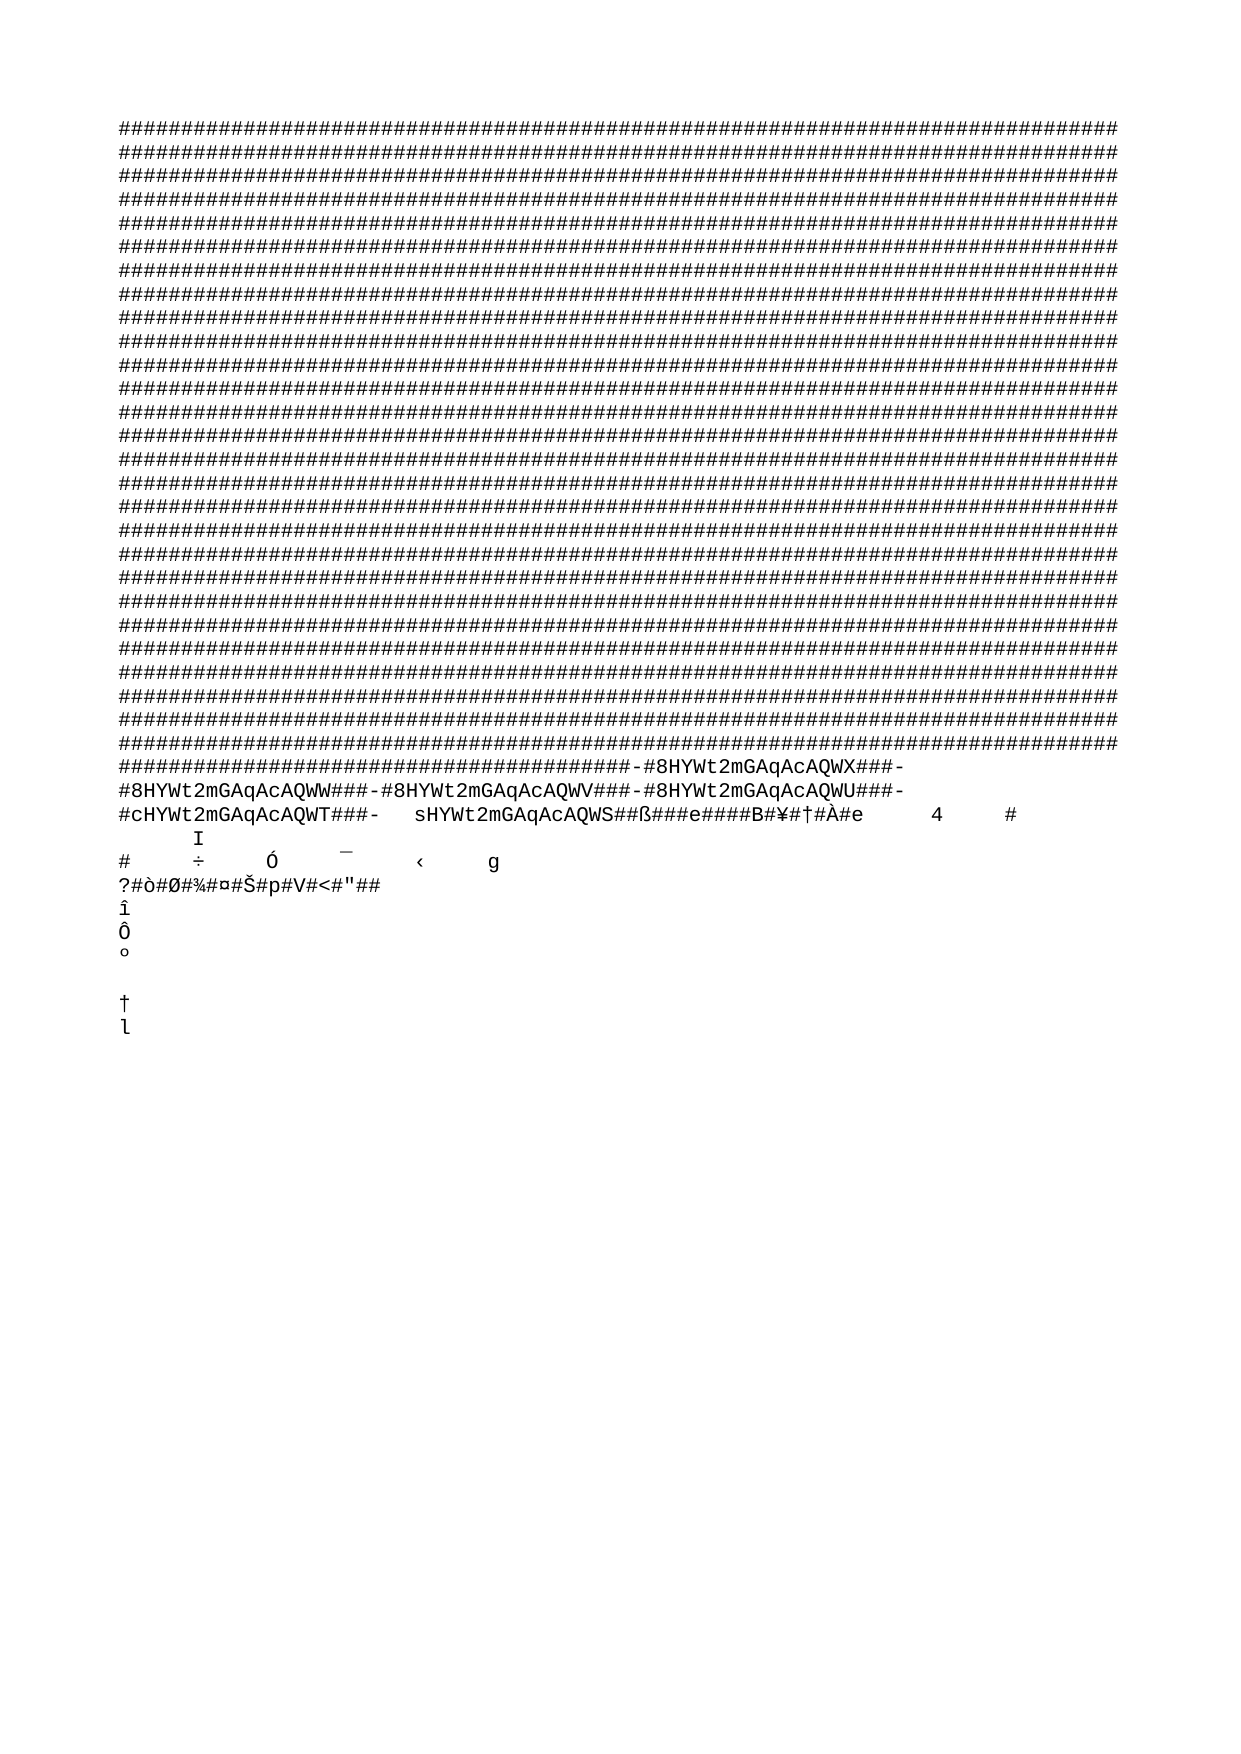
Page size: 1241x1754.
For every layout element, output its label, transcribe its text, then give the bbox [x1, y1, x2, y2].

text #########################################################################################################################################################################################################################################################################################################################################################################################################################################################################################################################################################################################################################################################################################################################################################################################################################################################################################################################################################################################################################################################################################################################################################################################################################################################################################################################################################################################################################################################################################################################################################################################################################################################################################################################################################################################################################################################################################################################################################################################################################################################################################################################################################################################################################################################################################-#8HYWt2mGAqAcAQWX###-#8HYWt2mGAqAcAQWW###-#8HYWt2mGAqAcAQWV###-#8HYWt2mGAqAcAQWU###-#cHYWt2mGAqAcAQWT###- sHYWt2mGAqAcAQWS##ß###e####B#¥#†#À#e 4 # I # ÷ Ó ¯ ‹ g ?#ò#Ø#¾#¤#Š#p#V#<#"## î Ô º † l [118, 118, 1122, 1040]
